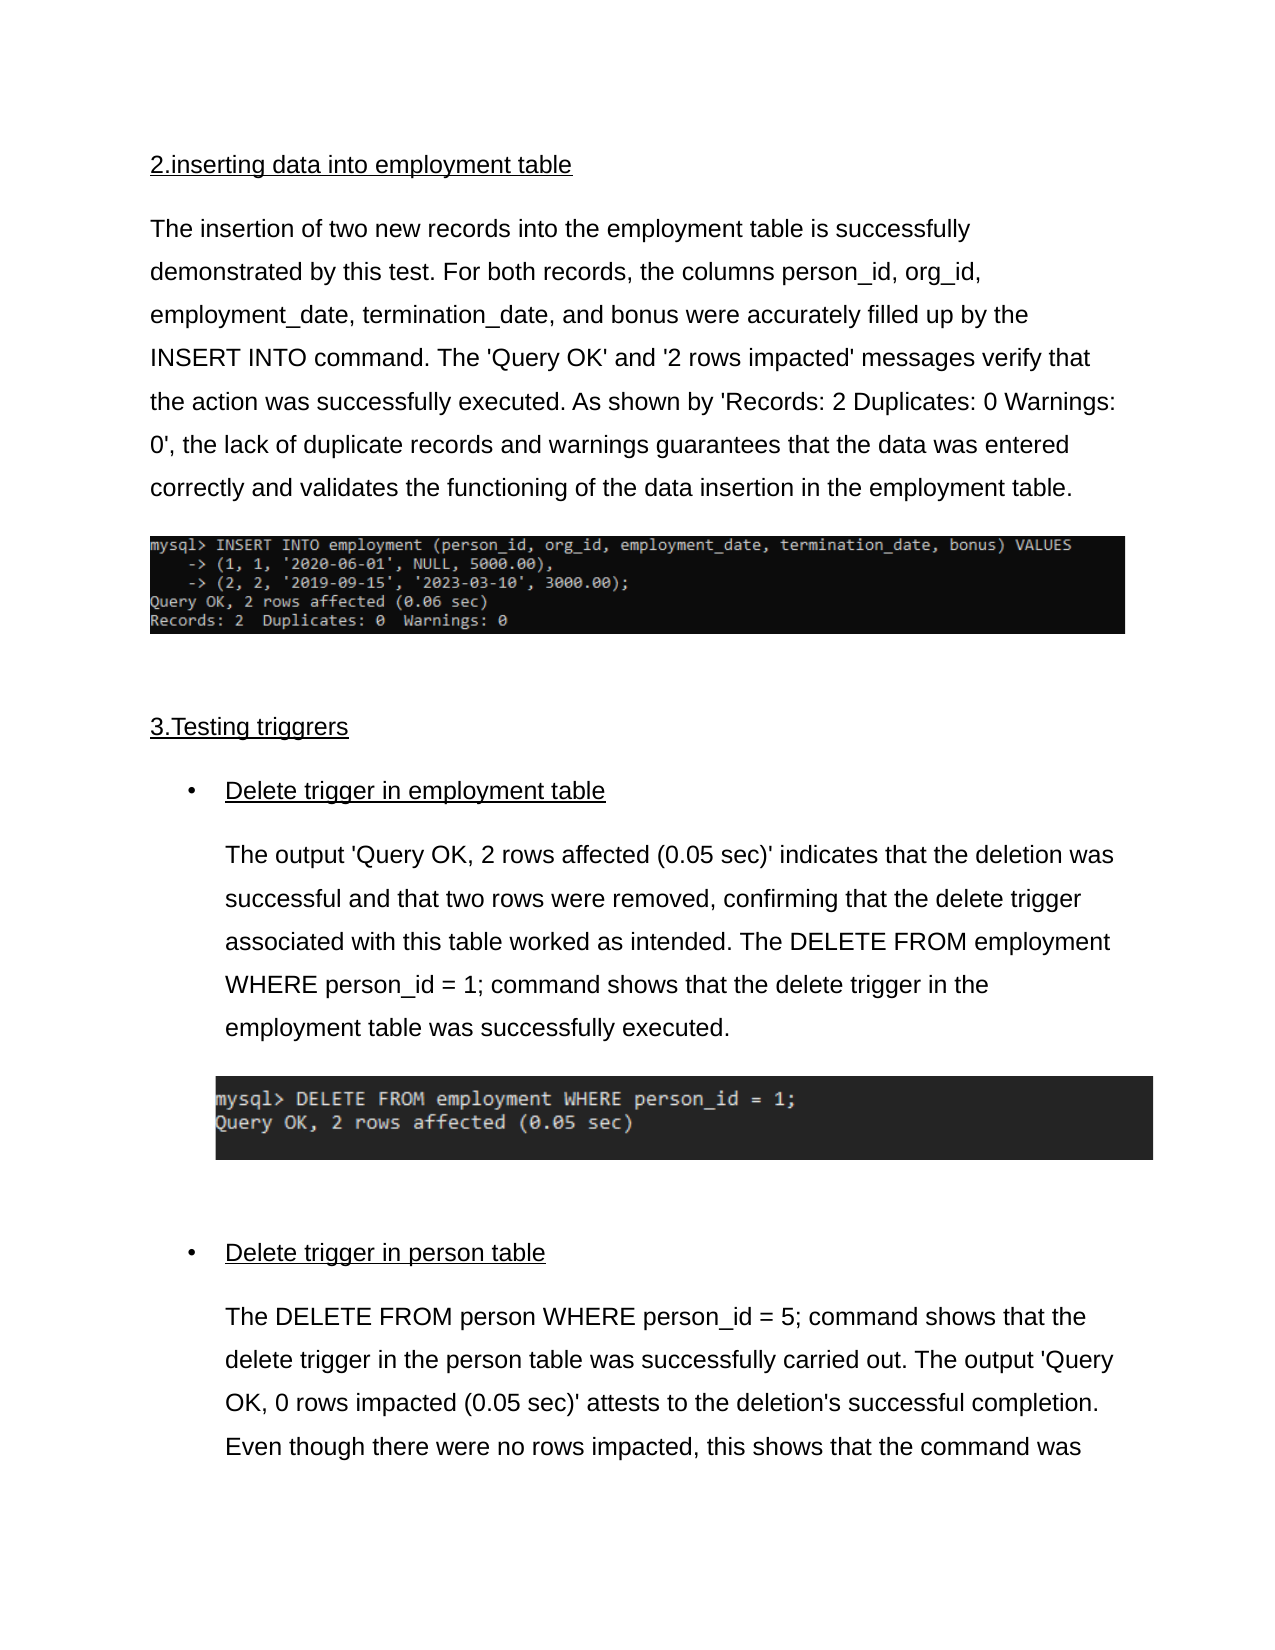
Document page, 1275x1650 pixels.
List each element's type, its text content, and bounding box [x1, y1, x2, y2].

list The DELETE FROM person WHERE person_id = 5; command shows that the delete trigger in the person table was successfully carried out. The output 'Query OK, 0 rows impacted (0.05 sec)' attests to the deletion's successful completion. Even though there were no rows impacted, this shows that the command was [187, 1302, 1125, 1460]
text 3.Testing triggrers [150, 712, 1125, 741]
picture [215, 1076, 1154, 1160]
list Delete trigger in person table [187, 1238, 1125, 1267]
text 2.inserting data into employment table [150, 150, 1125, 179]
list Delete trigger in employment table [187, 776, 1125, 805]
text The insertion of two new records into the employment table is successfully demonstrated by this test. For both records, the columns person_id, org_id, employment_date, termination_date, and bonus were accurately filled up by the INSERT INTO command. The 'Query OK' and '2 rows impacted' messages verify that the action was successfully executed. As shown by 'Records: 2 Duplicates: 0 Warnings: 0', the lack of duplicate records and warnings guarantees that the data was entered correctly and validates the functioning of the data insertion in the employment table. [150, 214, 1125, 501]
picture [150, 536, 1125, 634]
list The output 'Query OK, 2 rows affected (0.05 sec)' indicates that the deletion was successful and that two rows were removed, confirming that the delete trigger associated with this table worked as intended. The DELETE FROM employment WHERE person_id = 1; command shows that the delete trigger in the employment table was successfully executed. [187, 840, 1125, 1042]
